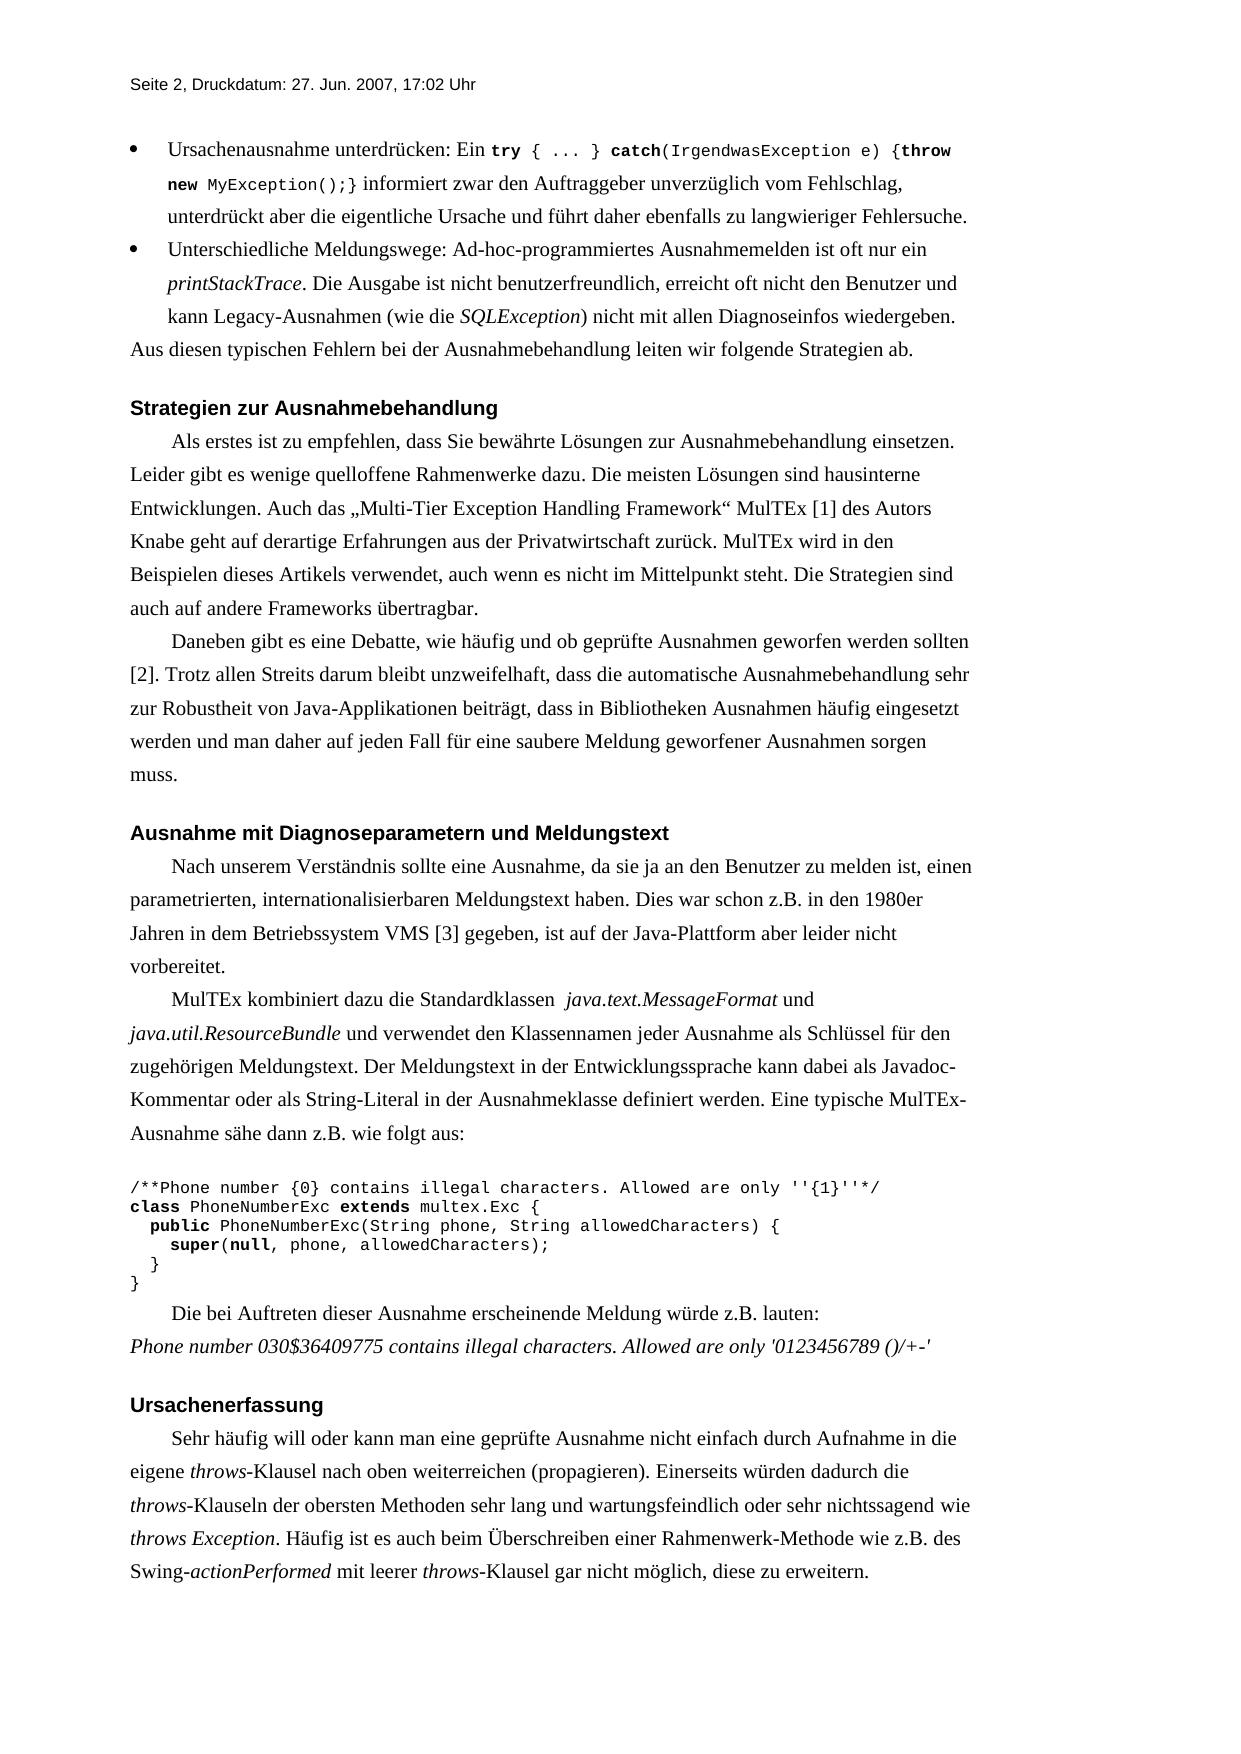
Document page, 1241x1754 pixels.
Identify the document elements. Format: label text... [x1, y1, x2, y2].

text Als erstes ist zu empfehlen, dass Sie bewährte Lösungen zur Ausnahmebehandlung einsetzen. Leider gibt es wenige quelloffene Rahmenwerke dazu. Die meisten Lösungen sind hausinterne Entwicklungen. Auch das „Multi-Tier Exception Handling Framework“ MulTEx [1] des Autors Knabe geht auf derartige Erfahrungen aus der Privatwirtschaft zurück. MulTEx wird in den Beispielen dieses Artikels verwendet, auch wenn es nicht im Mittelpunkt steht. Die Strategien sind auch auf andere Frameworks übertragbar. [130, 422, 974, 622]
text } [130, 1256, 974, 1275]
text super(null, phone, allowedCharacters); [130, 1237, 974, 1256]
list Ursachenausnahme unterdrücken: Ein try { ... } catch(IrgendwasException e) {throw new MyException();} informiert zwar den Auftraggeber unverzüglich vom Fehlschlag, unterdrückt aber die eigentliche Ursache und führt daher ebenfalls zu langwieriger Fehlersuche. [130, 130, 974, 230]
text Ausnahme mit Diagnoseparametern und Meldungstext [130, 813, 974, 847]
text Die bei Auftreten dieser Ausnahme erscheinende Meldung würde z.B. lauten: Phone number 030$36409775 contains illegal characters. Allowed are only '0123456789 ()/+-' [130, 1294, 974, 1360]
list Unterschiedliche Meldungswege: Ad-hoc-programmiertes Ausnahmemelden ist oft nur ein printStackTrace. Die Ausgabe ist nicht benutzerfreundlich, erreicht oft nicht den Benutzer und kann Legacy-Ausnahmen (wie die SQLException) nicht mit allen Diagnoseinfos wiedergeben. [130, 230, 974, 330]
text } [130, 1275, 974, 1294]
text Ursachenerfassung [130, 1385, 974, 1419]
text Aus diesen typischen Fehlern bei der Ausnahmebehandlung leiten wir folgende Strategien ab. [130, 330, 974, 363]
text Strategien zur Ausnahmebehandlung [130, 388, 974, 422]
text Sehr häufig will oder kann man eine geprüfte Ausnahme nicht einfach durch Aufnahme in die eigene throws-Klausel nach oben weiterreichen (propagieren). Einerseits würden dadurch die throws-Klauseln der obersten Methoden sehr lang und wartungsfeindlich oder sehr nichtssagend wie throws Exception. Häufig ist es auch beim Überschreiben einer Rahmenwerk-Methode wie z.B. des Swing-actionPerformed mit leerer throws-Klausel gar nicht möglich, diese zu erweitern. [130, 1419, 974, 1585]
text class PhoneNumberExc extends multex.Exc { [130, 1199, 974, 1218]
text Daneben gibt es eine Debatte, wie häufig und ob geprüfte Ausnahmen geworfen werden sollten [2]. Trotz allen Streits darum bleibt unzweifelhaft, dass die automatische Ausnahmebehandlung sehr zur Robustheit von Java-Applikationen beiträgt, dass in Bibliotheken Ausnahmen häufig eingesetzt werden und man daher auf jeden Fall für eine saubere Meldung geworfener Ausnahmen sorgen muss. [130, 622, 974, 788]
text public PhoneNumberExc(String phone, String allowedCharacters) { [130, 1218, 974, 1237]
text MulTEx kombiniert dazu die Standardklassen java.text.MessageFormat und java.util.ResourceBundle und verwendet den Klassennamen jeder Ausnahme als Schlüssel für den zugehörigen Meldungstext. Der Meldungstext in der Entwicklungssprache kann dabei als Javadoc-Kommentar oder als String-Literal in der Ausnahmeklasse definiert werden. Eine typische MulTEx-Ausnahme sähe dann z.B. wie folgt aus: [130, 980, 974, 1147]
text Nach unserem Verständnis sollte eine Ausnahme, da sie ja an den Benutzer zu melden ist, einen parametrierten, internationalisierbaren Meldungstext haben. Dies war schon z.B. in den 1980er Jahren in dem Betriebssystem VMS [3] gegeben, ist auf der Java-Plattform aber leider nicht vorbereitet. [130, 847, 974, 980]
text /**Phone number {0} contains illegal characters. Allowed are only ''{1}''*/ [130, 1180, 974, 1199]
